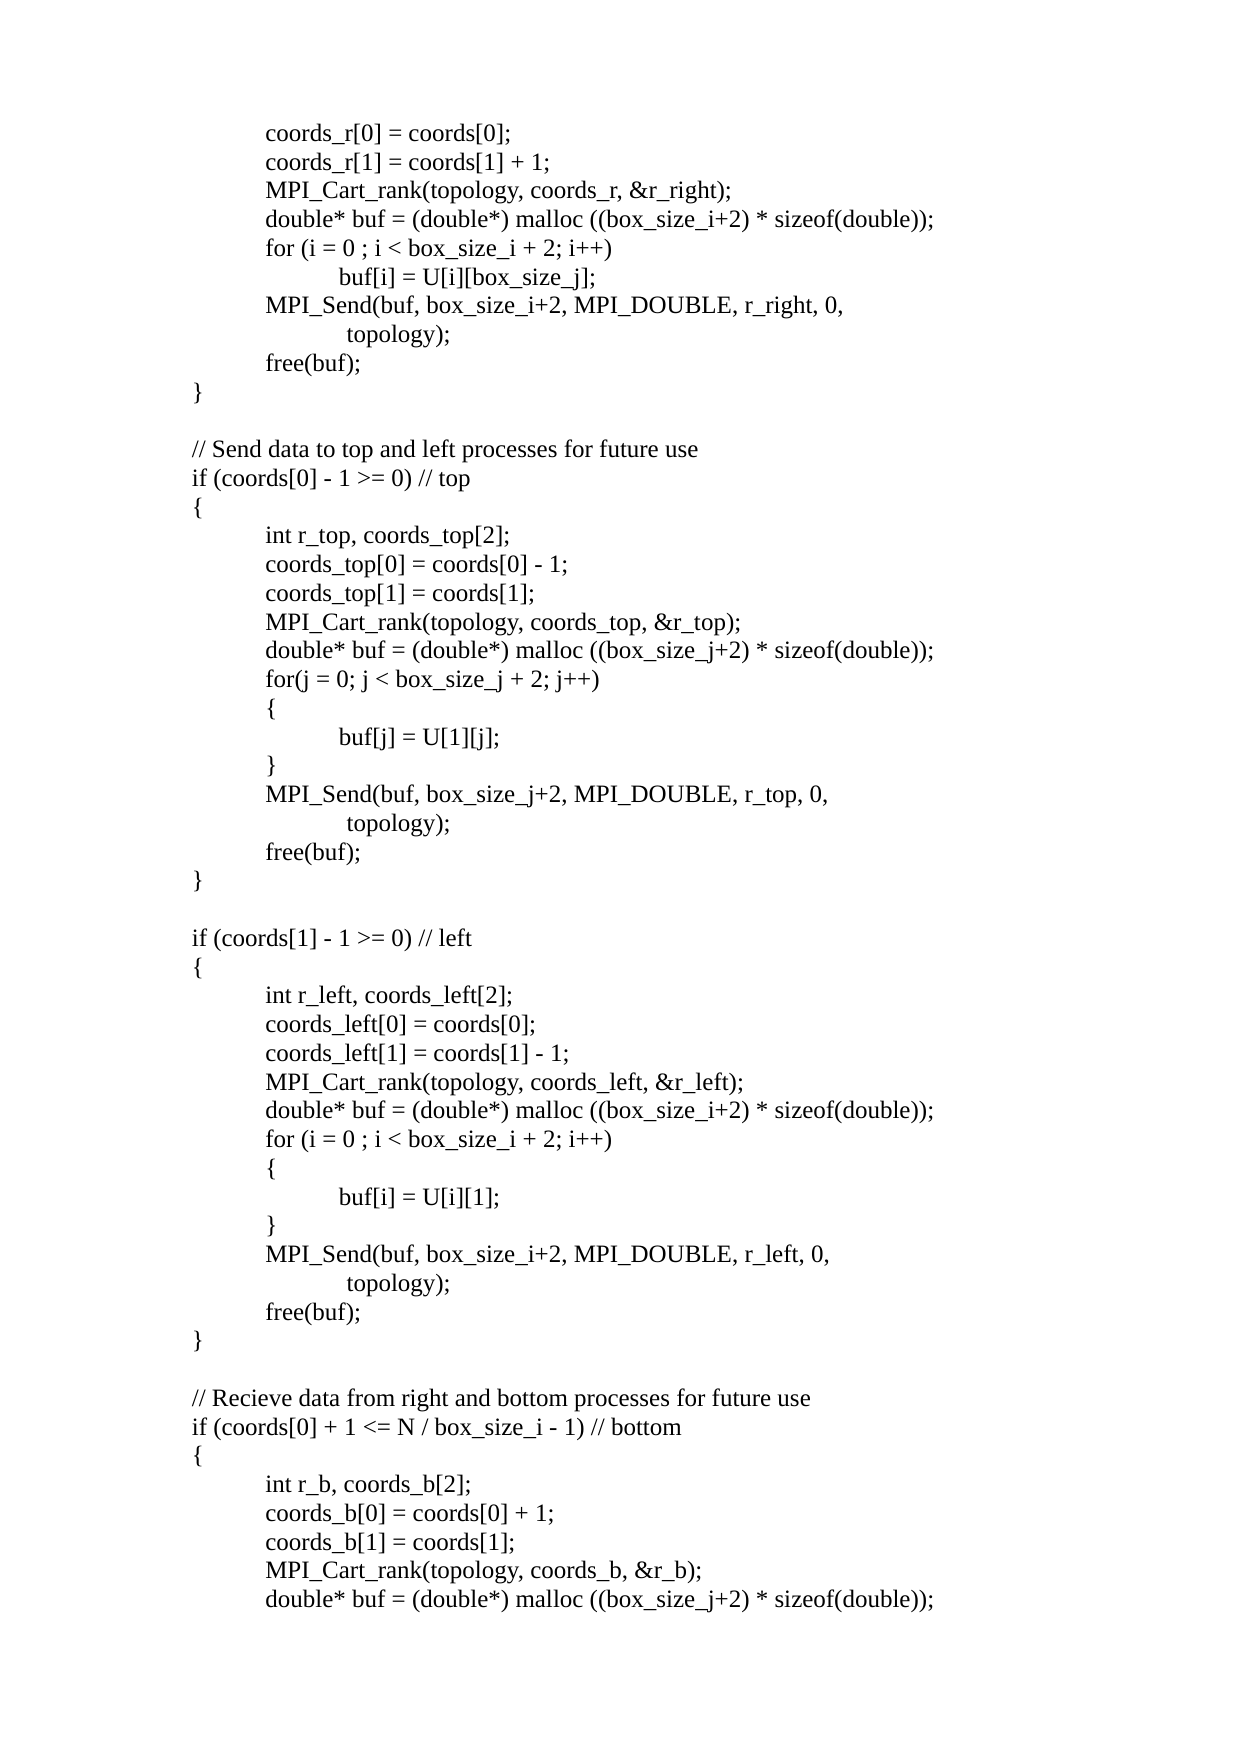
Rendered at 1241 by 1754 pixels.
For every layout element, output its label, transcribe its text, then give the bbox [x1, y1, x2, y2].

text // Send data to top and left processes for future use [118, 434, 1122, 463]
text double* buf = (double*) malloc ((box_size_j+2) * sizeof(double)); [118, 1584, 1122, 1613]
text coords_left[1] = coords[1] - 1; [118, 1038, 1122, 1067]
text coords_b[1] = coords[1]; [118, 1527, 1122, 1556]
text if (coords[0] + 1 <= N / box_size_i - 1) // bottom [118, 1412, 1122, 1441]
text for (i = 0 ; i < box_size_i + 2; i++) [118, 233, 1122, 262]
text MPI_Cart_rank(topology, coords_r, &r_right); [118, 176, 1122, 204]
text coords_r[1] = coords[1] + 1; [118, 147, 1122, 176]
text topology); [118, 808, 1122, 837]
text double* buf = (double*) malloc ((box_size_j+2) * sizeof(double)); [118, 636, 1122, 664]
text double* buf = (double*) malloc ((box_size_i+2) * sizeof(double)); [118, 204, 1122, 233]
text { [118, 1153, 1122, 1182]
text for(j = 0; j < box_size_j + 2; j++) [118, 664, 1122, 693]
text { [118, 952, 1122, 981]
text { [118, 492, 1122, 521]
text buf[i] = U[i][1]; [118, 1182, 1122, 1211]
text for (i = 0 ; i < box_size_i + 2; i++) [118, 1124, 1122, 1153]
text // Recieve data from right and bottom processes for future use [118, 1383, 1122, 1412]
text MPI_Cart_rank(topology, coords_b, &r_b); [118, 1556, 1122, 1584]
text { [118, 1441, 1122, 1469]
text } [118, 866, 1122, 894]
text coords_b[0] = coords[0] + 1; [118, 1498, 1122, 1527]
text buf[j] = U[1][j]; [118, 722, 1122, 751]
text } [118, 1326, 1122, 1354]
text } [118, 751, 1122, 779]
text topology); [118, 319, 1122, 348]
text MPI_Cart_rank(topology, coords_left, &r_left); [118, 1067, 1122, 1096]
text MPI_Send(buf, box_size_i+2, MPI_DOUBLE, r_left, 0, [118, 1239, 1122, 1268]
text int r_b, coords_b[2]; [118, 1469, 1122, 1498]
text { [118, 693, 1122, 722]
text topology); [118, 1268, 1122, 1297]
text free(buf); [118, 1297, 1122, 1326]
text double* buf = (double*) malloc ((box_size_i+2) * sizeof(double)); [118, 1096, 1122, 1124]
text int r_top, coords_top[2]; [118, 521, 1122, 549]
text free(buf); [118, 837, 1122, 866]
text } [118, 377, 1122, 406]
text if (coords[1] - 1 >= 0) // left [118, 923, 1122, 952]
text free(buf); [118, 348, 1122, 377]
text int r_left, coords_left[2]; [118, 981, 1122, 1009]
text MPI_Send(buf, box_size_i+2, MPI_DOUBLE, r_right, 0, [118, 291, 1122, 319]
text coords_top[1] = coords[1]; [118, 578, 1122, 607]
text MPI_Cart_rank(topology, coords_top, &r_top); [118, 607, 1122, 636]
text if (coords[0] - 1 >= 0) // top [118, 463, 1122, 492]
text coords_r[0] = coords[0]; [118, 118, 1122, 147]
text } [118, 1211, 1122, 1239]
text coords_left[0] = coords[0]; [118, 1009, 1122, 1038]
text MPI_Send(buf, box_size_j+2, MPI_DOUBLE, r_top, 0, [118, 779, 1122, 808]
text buf[i] = U[i][box_size_j]; [118, 262, 1122, 291]
text coords_top[0] = coords[0] - 1; [118, 549, 1122, 578]
